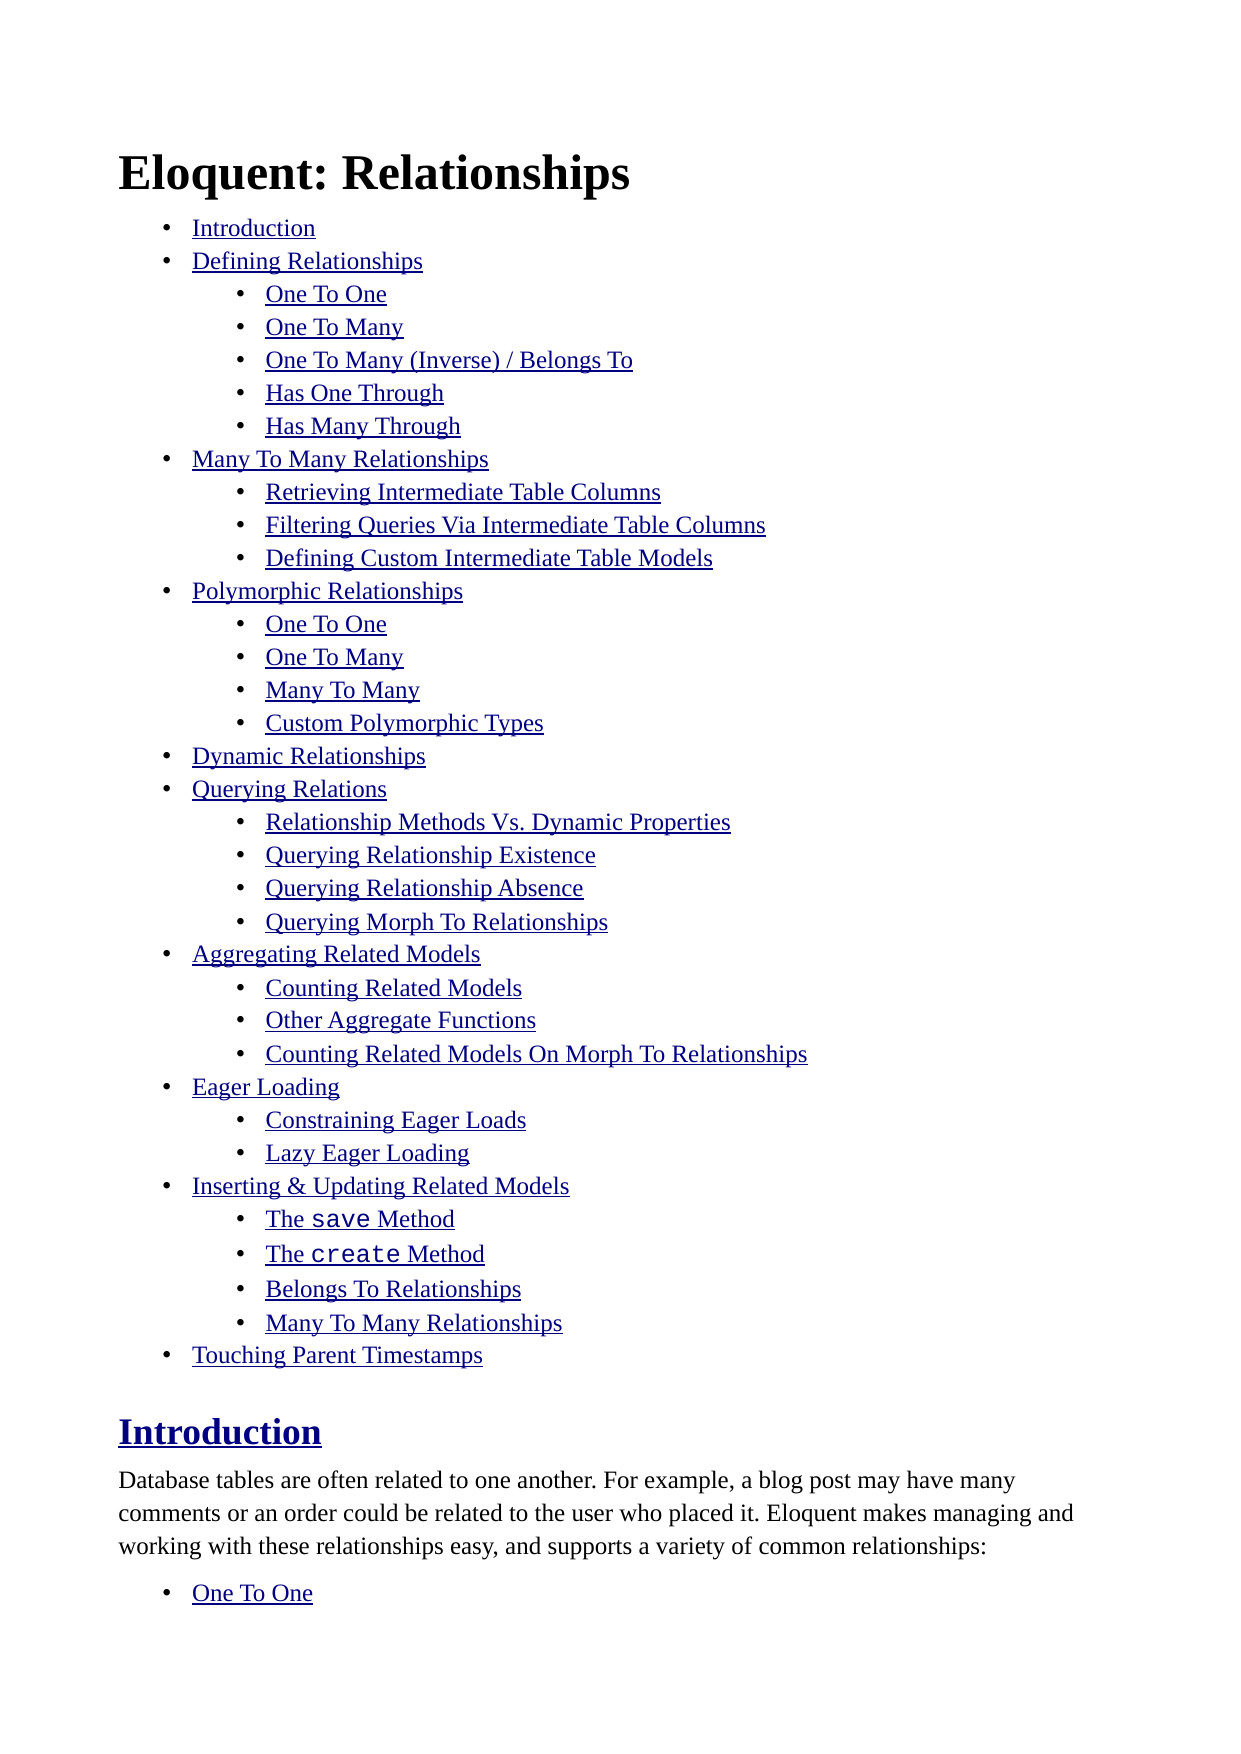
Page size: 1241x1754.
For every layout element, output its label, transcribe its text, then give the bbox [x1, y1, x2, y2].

list The create Method [236, 1239, 1122, 1270]
list Defining Custom Intermediate Table Models [236, 543, 1122, 572]
subtitle Introduction [118, 1409, 1122, 1452]
list Retrieving Intermediate Table Columns [236, 477, 1122, 506]
list Introduction [162, 213, 1122, 242]
list Inserting & Updating Related Models [162, 1171, 1122, 1199]
list The save Method [236, 1204, 1122, 1234]
list Lazy Eager Loading [236, 1138, 1122, 1166]
list Querying Relationship Absence [236, 873, 1122, 902]
list Other Aggregate Functions [236, 1006, 1122, 1034]
list One To Many [236, 642, 1122, 671]
list Touching Parent Timestamps [162, 1341, 1122, 1369]
list Dynamic Relationships [162, 741, 1122, 770]
list Defining Relationships [162, 246, 1122, 275]
list Custom Polymorphic Types [236, 708, 1122, 737]
list Many To Many [236, 675, 1122, 704]
list Counting Related Models On Morph To Relationships [236, 1039, 1122, 1067]
list One To Many (Inverse) / Belongs To [236, 345, 1122, 374]
list Has One Through [236, 378, 1122, 407]
list Querying Relationship Existence [236, 841, 1122, 869]
list Constraining Eager Loads [236, 1105, 1122, 1133]
list One To One [236, 279, 1122, 308]
list Eager Loading [162, 1072, 1122, 1100]
list One To One [162, 1578, 1122, 1607]
list Counting Related Models [236, 973, 1122, 1001]
list Polymorphic Relationships [162, 576, 1122, 605]
list Many To Many Relationships [162, 444, 1122, 473]
text Database tables are often related to one another. For example, a blog post may have many comments or an order could be related to the user who placed it. Eloquent makes managing and working with these relationships easy, and supports a variety of common relationships: [118, 1465, 1122, 1559]
list Querying Relations [162, 774, 1122, 803]
list Aggregating Related Models [162, 939, 1122, 968]
list One To One [236, 609, 1122, 638]
list Belongs To Relationships [236, 1274, 1122, 1303]
list One To Many [236, 312, 1122, 341]
list Relationship Methods Vs. Dynamic Properties [236, 807, 1122, 836]
subtitle Eloquent: Relationships [118, 143, 1122, 201]
list Many To Many Relationships [236, 1308, 1122, 1336]
list Filtering Queries Via Intermediate Table Columns [236, 510, 1122, 539]
list Has Many Through [236, 411, 1122, 440]
list Querying Morph To Relationships [236, 907, 1122, 935]
